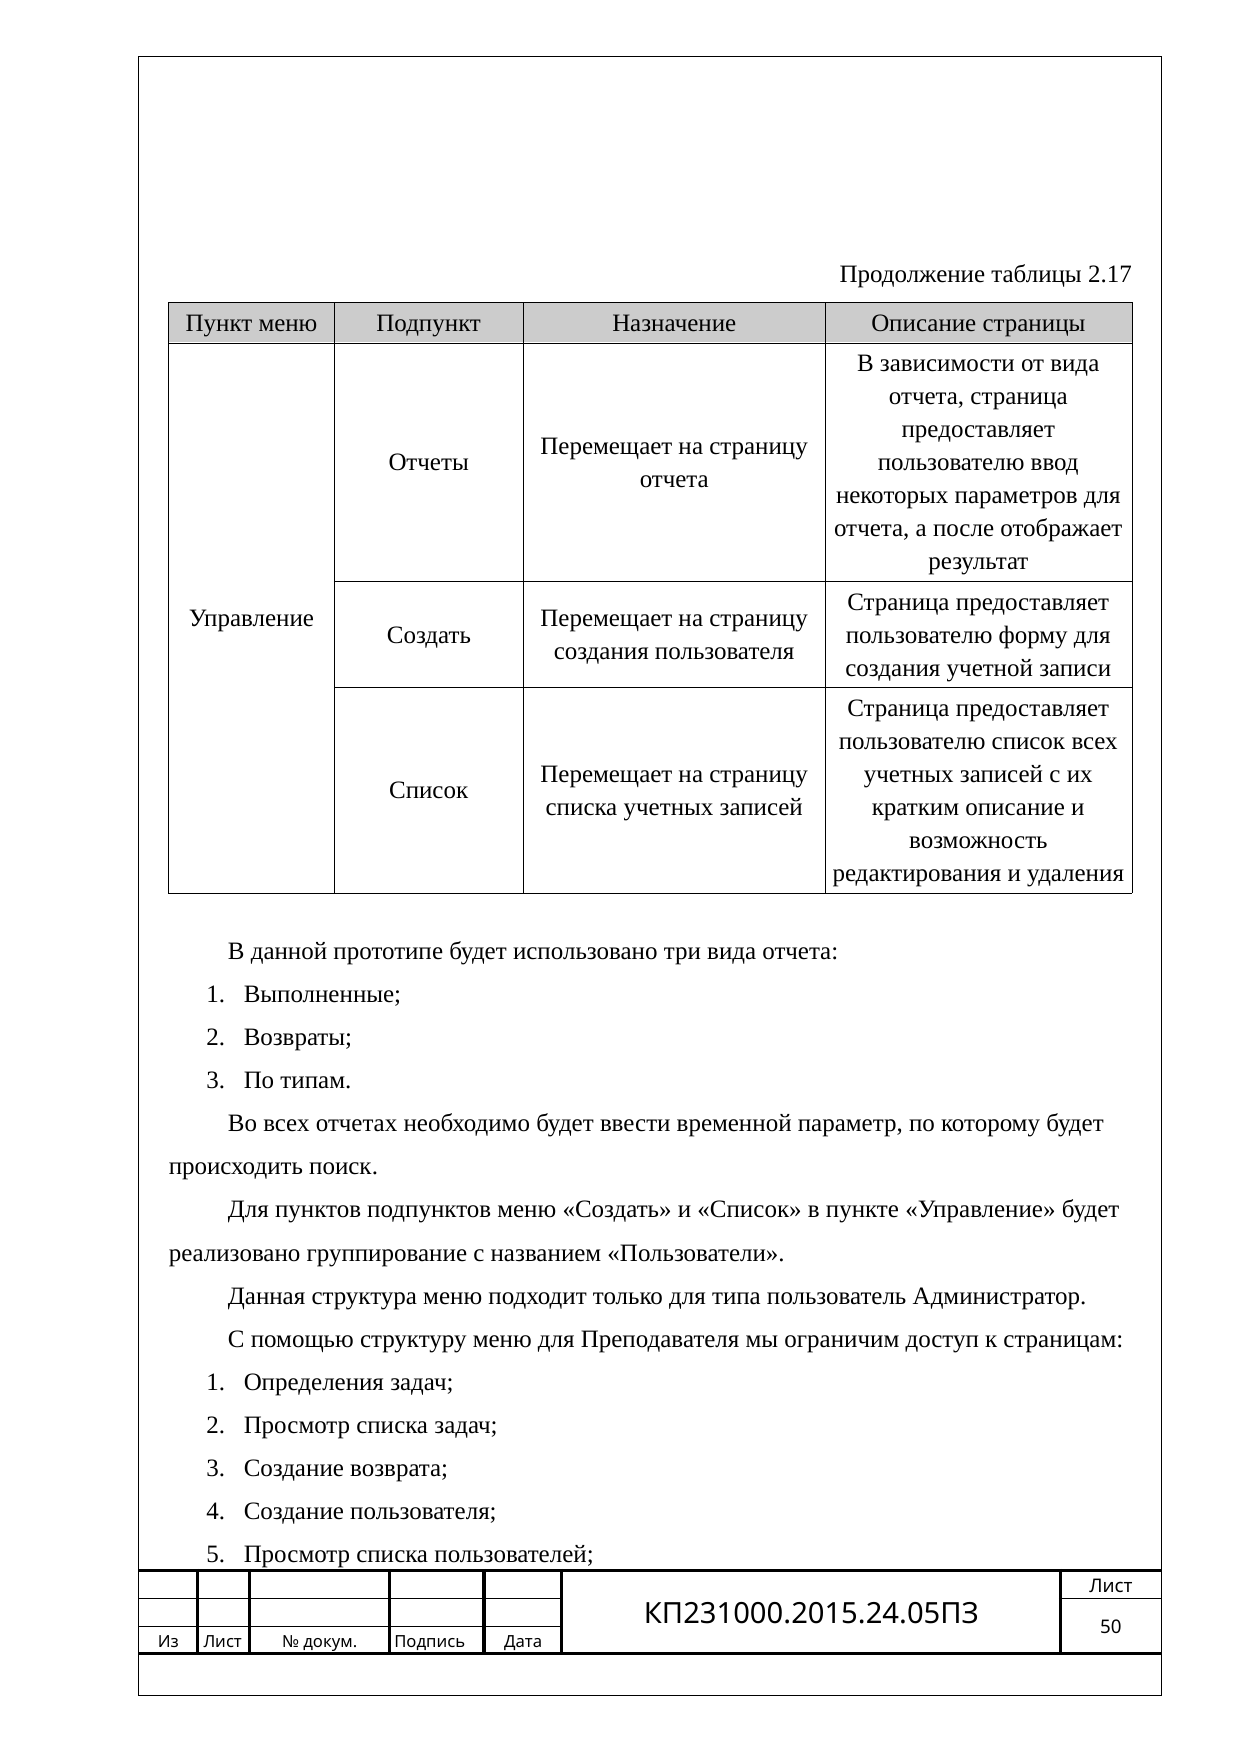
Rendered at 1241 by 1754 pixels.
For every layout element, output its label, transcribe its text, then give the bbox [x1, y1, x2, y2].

table_cell Страница предоставляет пользователю форму для создания учетной записи [826, 582, 1132, 687]
table_cell В зависимости от вида отчета, страница предоставляет пользователю ввод некоторых параметров для отчета, а после отображает результат [826, 344, 1132, 581]
list По типам. [206, 1065, 1132, 1094]
list Создание пользователя; [206, 1496, 1132, 1525]
text Данная структура меню подходит только для типа пользователь Администратор. [168, 1281, 1132, 1309]
table_cell Страница предоставляет пользователю список всех учетных записей с их кратким описание и возможность редактирования и удаления [826, 688, 1132, 893]
list Просмотр списка пользователей; [206, 1539, 1132, 1568]
table_header Подпункт [335, 303, 523, 342]
text С помощью структуру меню для Преподавателя мы ограничим доступ к страницам: [168, 1324, 1132, 1353]
table_header Описание страницы [826, 303, 1132, 342]
table_cell Создать [335, 582, 523, 687]
text Продолжение таблицы 2.17 [168, 259, 1132, 288]
table_cell Перемещает на страницу создания пользователя [524, 582, 825, 687]
table_cell Перемещает на страницу списка учетных записей [524, 688, 825, 893]
table_header Пункт меню [169, 303, 334, 342]
table_cell Перемещает на страницу отчета [524, 344, 825, 581]
text Для пунктов подпунктов меню «Создать» и «Список» в пункте «Управление» будет реализовано группирование с названием «Пользователи». [168, 1194, 1132, 1266]
table_cell Список [335, 688, 523, 893]
text В данной прототипе будет использовано три вида отчета: [168, 936, 1132, 964]
table_cell Управление [169, 344, 334, 893]
list Создание возврата; [206, 1453, 1132, 1482]
list Определения задач; [206, 1367, 1132, 1396]
list Выполненные; [206, 979, 1132, 1008]
table_cell Отчеты [335, 344, 523, 581]
list Возвраты; [206, 1022, 1132, 1051]
text Во всех отчетах необходимо будет ввести временной параметр, по которому будет происходить поиск. [168, 1108, 1132, 1180]
table_header Назначение [524, 303, 825, 342]
list Просмотр списка задач; [206, 1410, 1132, 1439]
